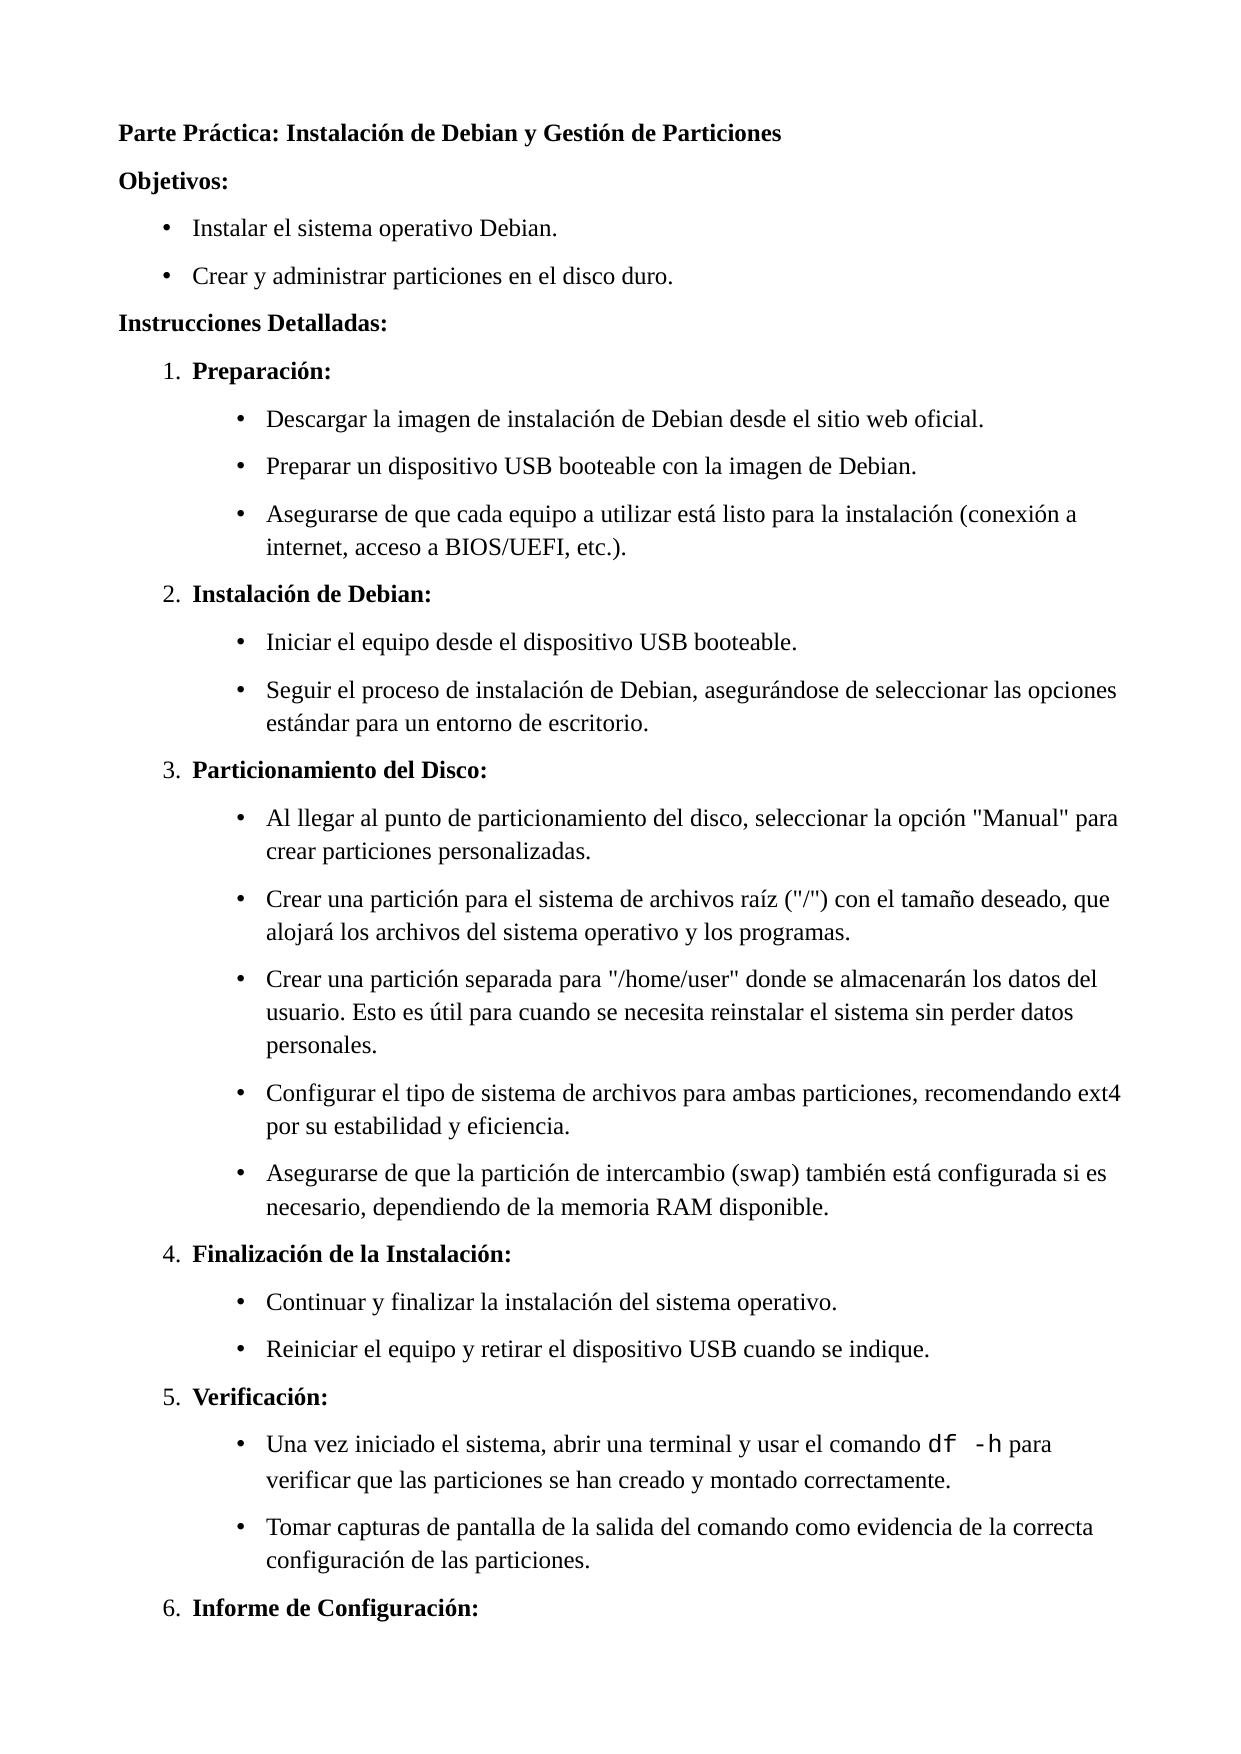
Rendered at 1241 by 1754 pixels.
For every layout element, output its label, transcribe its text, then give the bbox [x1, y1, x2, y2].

text Instrucciones Detalladas: [118, 308, 1122, 337]
list Preparar un dispositivo USB booteable con la imagen de Debian. [236, 451, 1122, 480]
list Instalación de Debian: [162, 579, 1122, 608]
list Asegurarse de que cada equipo a utilizar está listo para la instalación (conexión a internet, acceso a BIOS/UEFI, etc.). [236, 499, 1122, 561]
text Parte Práctica: Instalación de Debian y Gestión de Particiones [118, 118, 1122, 147]
list Asegurarse de que la partición de intercambio (swap) también está configurada si es necesario, dependiendo de la memoria RAM disponible. [236, 1158, 1122, 1220]
list Una vez iniciado el sistema, abrir una terminal y usar el comando df -h para verificar que las particiones se han creado y montado correctamente. [236, 1429, 1122, 1493]
list Iniciar el equipo desde el dispositivo USB booteable. [236, 627, 1122, 656]
list Informe de Configuración: [162, 1593, 1122, 1622]
list Crear una partición separada para "/home/user" donde se almacenarán los datos del usuario. Esto es útil para cuando se necesita reinstalar el sistema sin perder datos personales. [236, 964, 1122, 1059]
list Descargar la imagen de instalación de Debian desde el sitio web oficial. [236, 404, 1122, 432]
list Verificación: [162, 1382, 1122, 1411]
text Objetivos: [118, 166, 1122, 194]
list Configurar el tipo de sistema de archivos para ambas particiones, recomendando ext4 por su estabilidad y eficiencia. [236, 1078, 1122, 1140]
list Finalización de la Instalación: [162, 1239, 1122, 1268]
list Reiniciar el equipo y retirar el dispositivo USB cuando se indique. [236, 1334, 1122, 1363]
list Crear una partición para el sistema de archivos raíz ("/") con el tamaño deseado, que alojará los archivos del sistema operativo y los programas. [236, 884, 1122, 945]
list Crear y administrar particiones en el disco duro. [162, 261, 1122, 290]
list Particionamiento del Disco: [162, 755, 1122, 784]
list Seguir el proceso de instalación de Debian, asegurándose de seleccionar las opciones estándar para un entorno de escritorio. [236, 675, 1122, 737]
list Continuar y finalizar la instalación del sistema operativo. [236, 1287, 1122, 1316]
list Al llegar al punto de particionamiento del disco, seleccionar la opción "Manual" para crear particiones personalizadas. [236, 803, 1122, 865]
list Preparación: [162, 356, 1122, 385]
list Tomar capturas de pantalla de la salida del comando como evidencia de la correcta configuración de las particiones. [236, 1512, 1122, 1574]
list Instalar el sistema operativo Debian. [162, 213, 1122, 242]
